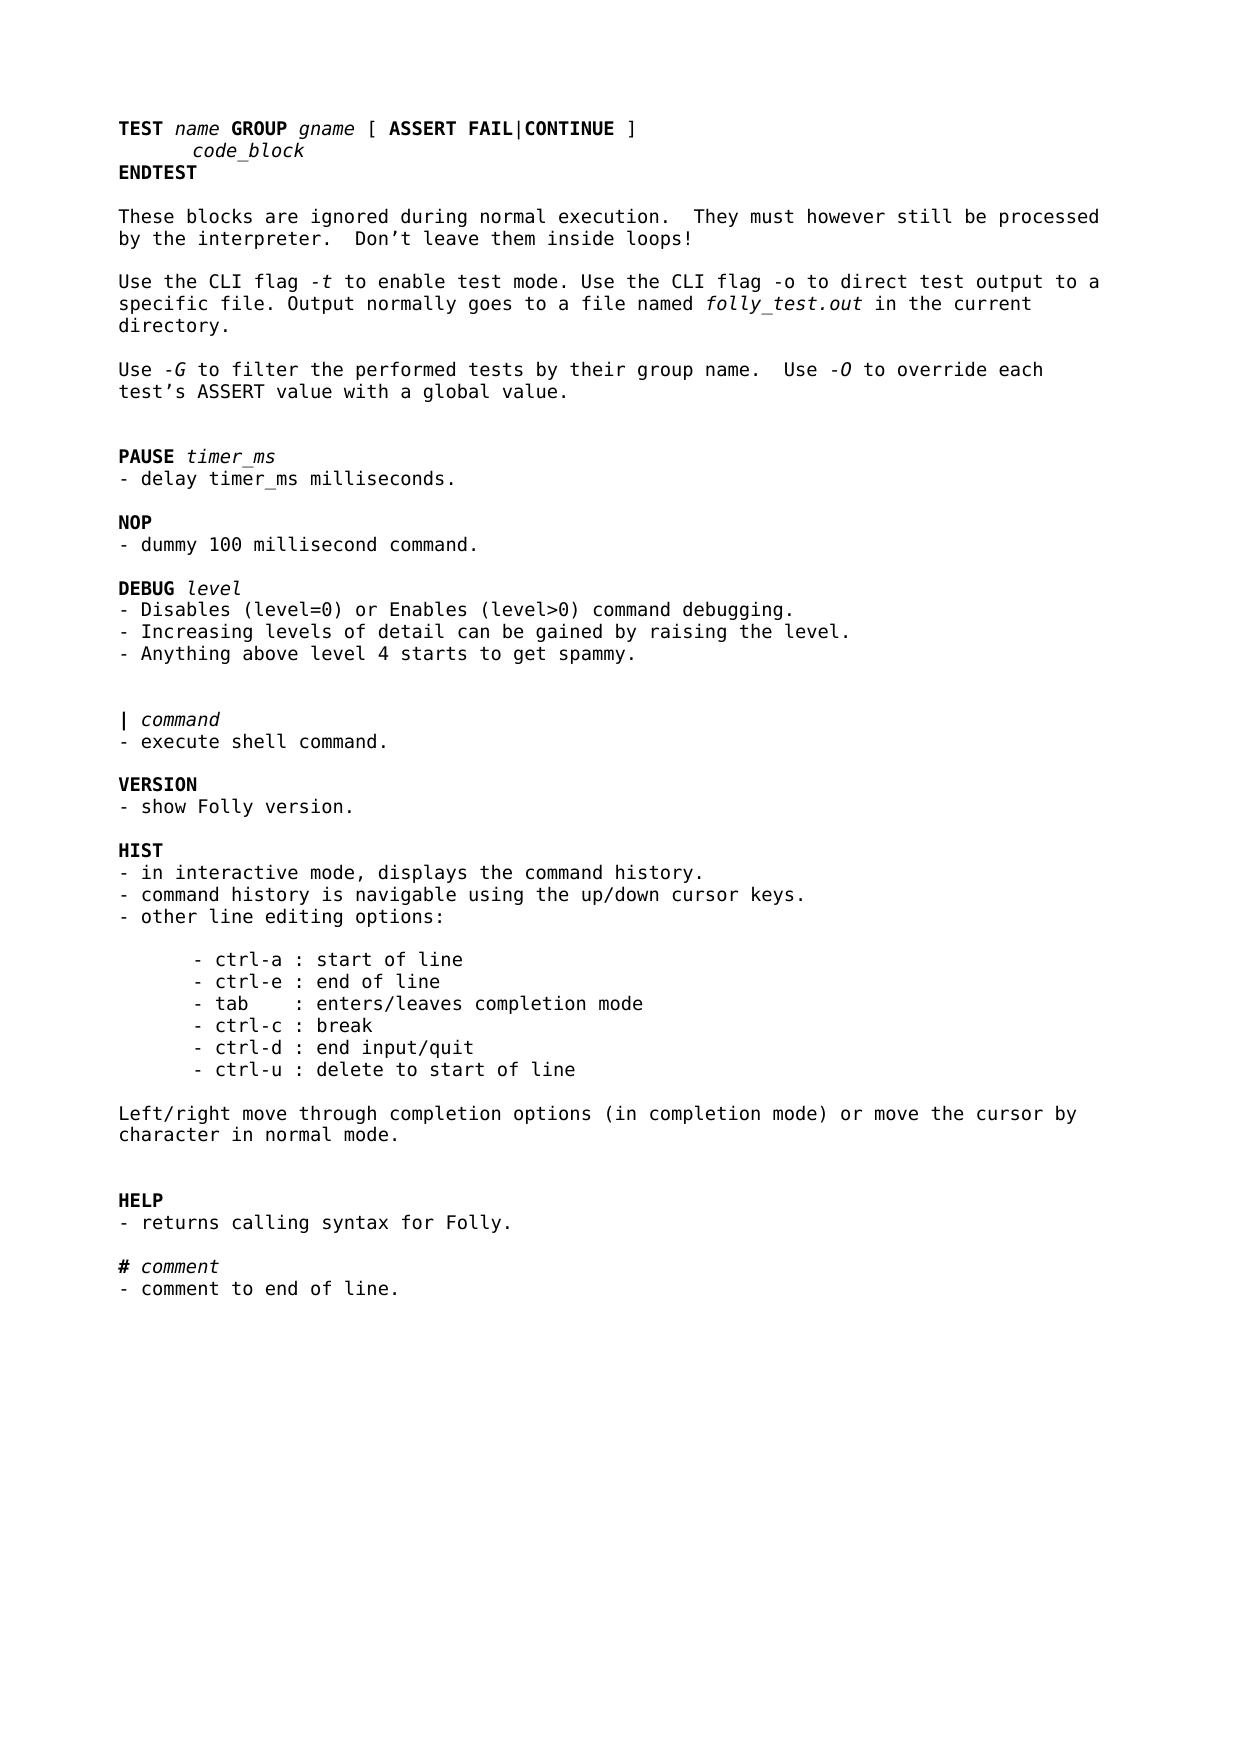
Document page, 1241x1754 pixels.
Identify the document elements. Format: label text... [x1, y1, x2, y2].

text - in interactive mode, displays the command history. [118, 862, 1122, 884]
text - Disables (level=0) or Enables (level>0) command debugging. [118, 599, 1122, 621]
text HELP [118, 1190, 1122, 1212]
text VERSION [118, 774, 1122, 796]
text ENDTEST [118, 162, 1122, 184]
text - ctrl-e : end of line [118, 971, 1122, 993]
text HIST [118, 840, 1122, 862]
text - returns calling syntax for Folly. [118, 1212, 1122, 1234]
text # comment [118, 1256, 1122, 1277]
text - ctrl-u : delete to start of line [118, 1059, 1122, 1081]
text Left/right move through completion options (in completion mode) or move the cursor by character in normal mode. [118, 1102, 1122, 1146]
text TEST name GROUP gname [ ASSERT FAIL|CONTINUE ] [118, 118, 1122, 140]
text - dummy 100 millisecond command. [118, 534, 1122, 556]
text | command [118, 709, 1122, 731]
text DEBUG level [118, 577, 1122, 599]
text These blocks are ignored during normal execution. They must however still be processed by the interpreter. Don’t leave them inside loops! [118, 206, 1122, 249]
text Use the CLI flag -t to enable test mode. Use the CLI flag -o to direct test output to a specific file. Output normally goes to a file named folly_test.out in the current directory. [118, 271, 1122, 337]
text PAUSE timer_ms [118, 446, 1122, 468]
text - delay timer_ms milliseconds. [118, 468, 1122, 490]
text - ctrl-c : break [118, 1015, 1122, 1037]
text - comment to end of line. [118, 1277, 1122, 1299]
text - tab : enters/leaves completion mode [118, 993, 1122, 1015]
text code_block [118, 140, 1122, 162]
text - execute shell command. [118, 731, 1122, 752]
text - Increasing levels of detail can be gained by raising the level. [118, 621, 1122, 643]
text Use -G to filter the performed tests by their group name. Use -O to override each test’s ASSERT value with a global value. [118, 359, 1122, 402]
text - other line editing options: [118, 906, 1122, 927]
text - show Folly version. [118, 796, 1122, 818]
text - ctrl-d : end input/quit [118, 1037, 1122, 1059]
text NOP [118, 512, 1122, 534]
text - Anything above level 4 starts to get spammy. [118, 643, 1122, 665]
text - ctrl-a : start of line [118, 949, 1122, 971]
text - command history is navigable using the up/down cursor keys. [118, 884, 1122, 906]
